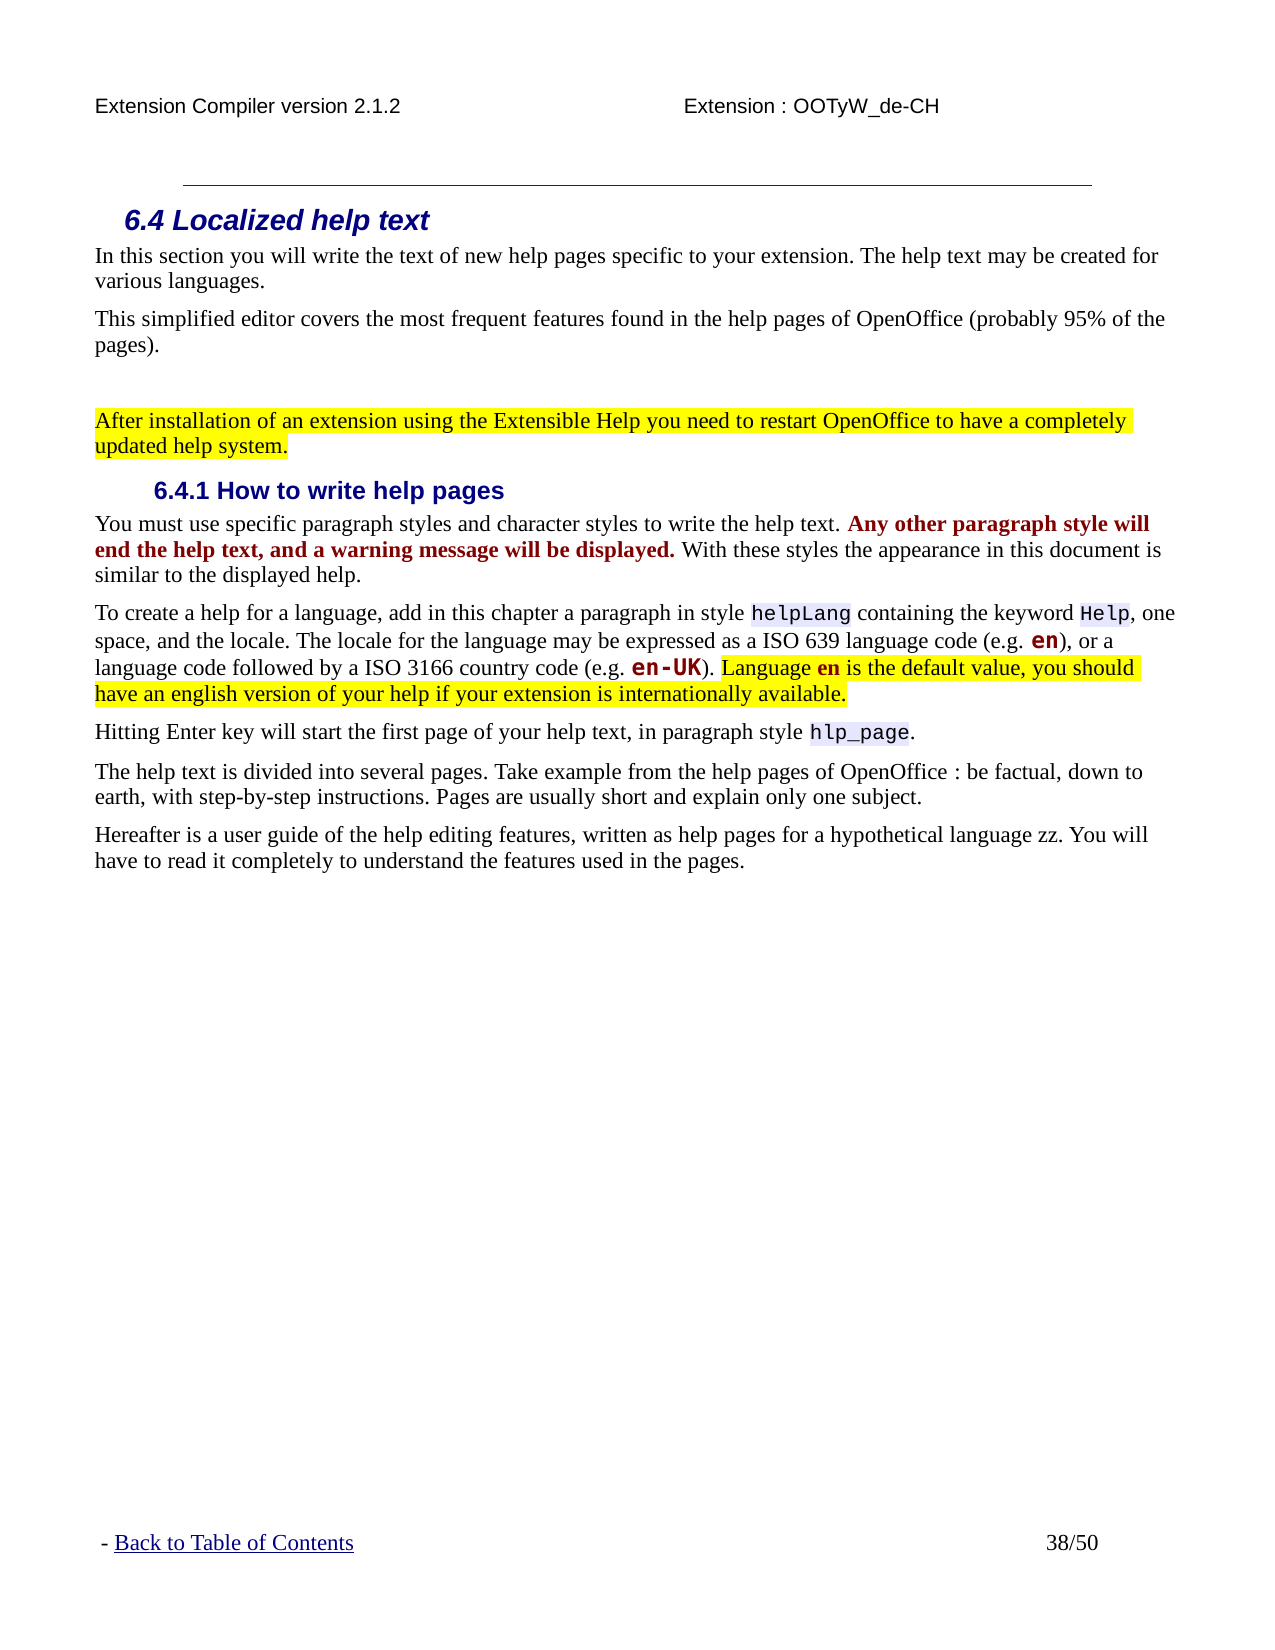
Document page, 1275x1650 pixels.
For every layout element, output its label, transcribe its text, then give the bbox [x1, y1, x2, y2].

text The help text is divided into several pages. Take example from the help pages of OpenOffice : be factual, down to earth, with step-by-step instructions. Pages are usually short and explain only one subject. [94, 758, 1181, 809]
text To create a help for a language, add in this chapter a paragraph in style helpLang containing the keyword Help, one space, and the locale. The locale for the language may be expressed as a ISO 639 language code (e.g. en), or a language code followed by a ISO 3166 country code (e.g. en-UK). Language en is the default value, you should have an english version of your help if your extension is internationally available. [94, 600, 1181, 707]
subtitle Localized help text [124, 204, 1181, 237]
text Hereafter is a user guide of the help editing features, written as help pages for a hypothetical language zz. You will have to read it completely to understand the features used in the pages. [94, 822, 1181, 873]
text Hitting Enter key will start the first page of your help text, in paragraph style hlp_page. [94, 719, 1181, 746]
text You must use specific paragraph styles and character styles to write the help text. Any other paragraph style will end the help text, and a warning message will be displayed. With these styles the appearance in this document is similar to the displayed help. [94, 511, 1181, 588]
subtitle How to write help pages [153, 477, 1181, 505]
text In this section you will write the text of new help pages specific to your extension. The help text may be created for various languages. [94, 242, 1181, 293]
text After installation of an extension using the Extensible Help you need to restart OpenOffice to have a completely updated help system. [94, 408, 1181, 459]
text This simplified editor covers the most frequent features found in the help pages of OpenOffice (probably 95% of the pages). [94, 306, 1181, 357]
